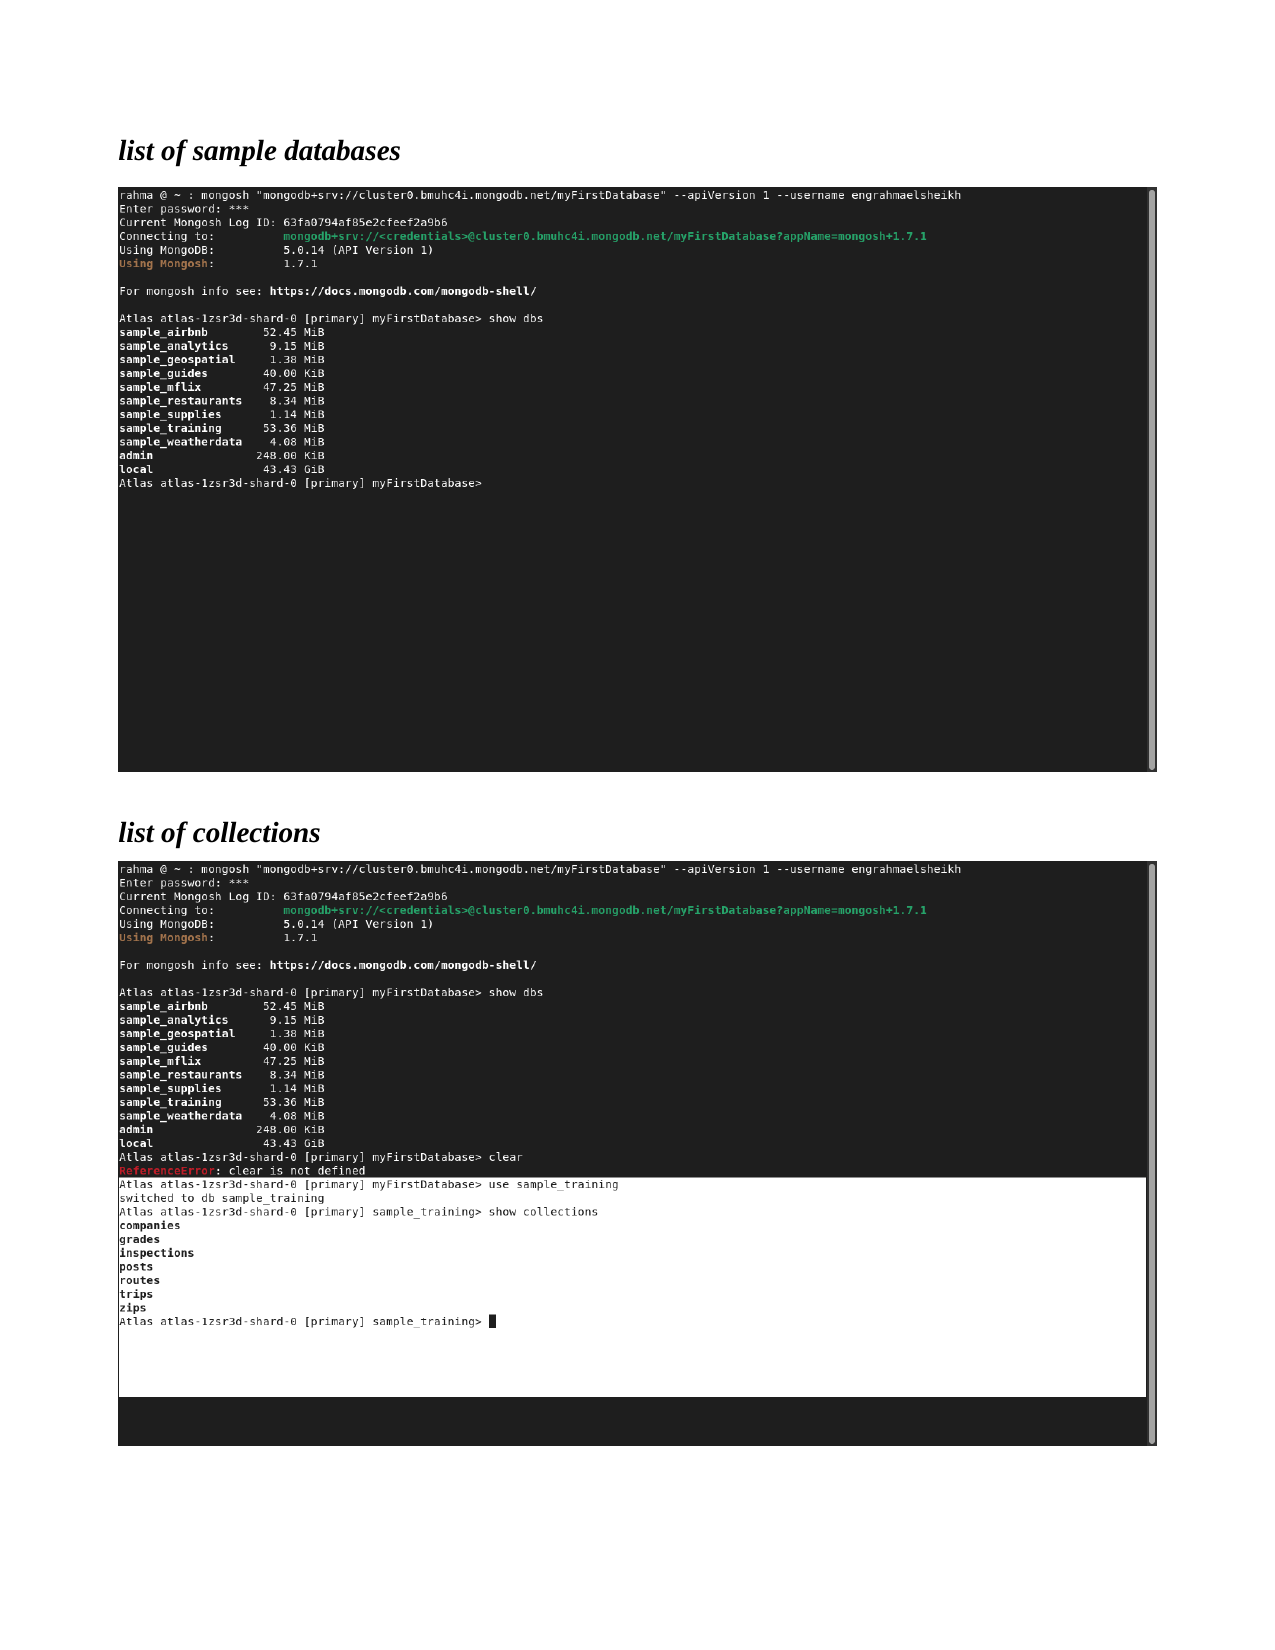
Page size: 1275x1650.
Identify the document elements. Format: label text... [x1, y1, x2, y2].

picture [118, 861, 1157, 1446]
picture [118, 187, 1157, 772]
subtitle list of collections [118, 815, 1157, 849]
subtitle list of sample databases [118, 133, 1157, 166]
